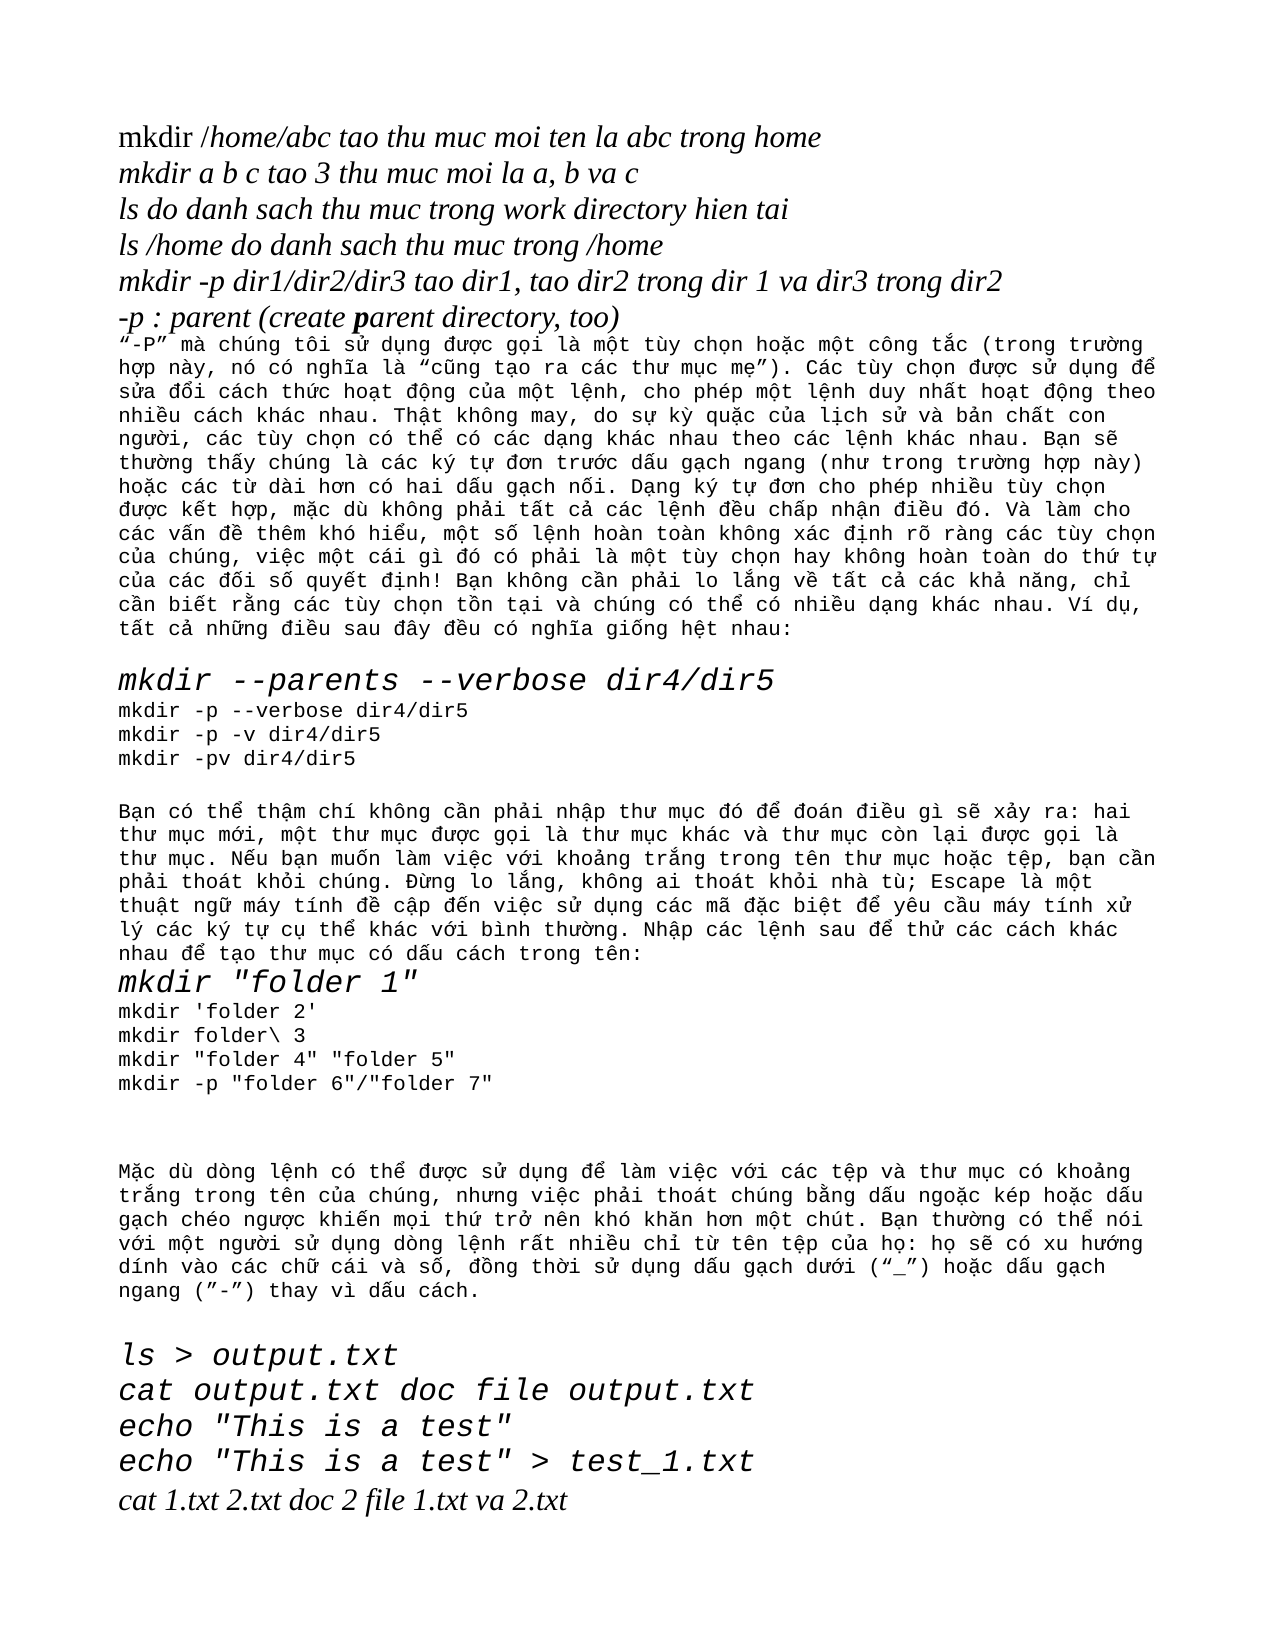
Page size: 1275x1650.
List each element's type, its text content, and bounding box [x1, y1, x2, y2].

text mkdir a b c tao 3 thu muc moi la a, b va c [118, 154, 1157, 190]
text mkdir --parents --verbose dir4/dir5 [118, 665, 1157, 700]
text ls > output.txt [118, 1339, 1157, 1375]
text mkdir "folder 4" "folder 5" [118, 1049, 1157, 1072]
text mkdir "folder 1" [118, 966, 1157, 1002]
text mkdir folder\ 3 [118, 1025, 1157, 1049]
text “-P” mà chúng tôi sử dụng được gọi là một tùy chọn hoặc một công tắc (trong trường hợp này, nó có nghĩa là “cũng tạo ra các thư mục mẹ”). Các tùy chọn được sử dụng để sửa đổi cách thức hoạt động của một lệnh, cho phép một lệnh duy nhất hoạt động theo nhiều cách khác nhau. Thật không may, do sự kỳ quặc của lịch sử và bản chất con người, các tùy chọn có thể có các dạng khác nhau theo các lệnh khác nhau. Bạn sẽ thường thấy chúng là các ký tự đơn trước dấu gạch ngang (như trong trường hợp này) hoặc các từ dài hơn có hai dấu gạch nối. Dạng ký tự đơn cho phép nhiều tùy chọn được kết hợp, mặc dù không phải tất cả các lệnh đều chấp nhận điều đó. Và làm cho các vấn đề thêm khó hiểu, một số lệnh hoàn toàn không xác định rõ ràng các tùy chọn của chúng, việc một cái gì đó có phải là một tùy chọn hay không hoàn toàn do thứ tự của các đối số quyết định! Bạn không cần phải lo lắng về tất cả các khả năng, chỉ cần biết rằng các tùy chọn tồn tại và chúng có thể có nhiều dạng khác nhau. Ví dụ, tất cả những điều sau đây đều có nghĩa giống hệt nhau: [118, 334, 1157, 641]
text mkdir -p "folder 6"/"folder 7" [118, 1072, 1157, 1096]
text mkdir 'folder 2' [118, 1002, 1157, 1025]
text mkdir -p dir1/dir2/dir3 tao dir1, tao dir2 trong dir 1 va dir3 trong dir2 [118, 262, 1157, 298]
text ls /home do danh sach thu muc trong /home [118, 226, 1157, 262]
text mkdir /home/abc tao thu muc moi ten la abc trong home [118, 118, 1157, 154]
text echo "This is a test" > test_1.txt [118, 1446, 1157, 1481]
text Bạn có thể thậm chí không cần phải nhập thư mục đó để đoán điều gì sẽ xảy ra: hai thư mục mới, một thư mục được gọi là thư mục khác và thư mục còn lại được gọi là thư mục. Nếu bạn muốn làm việc với khoảng trắng trong tên thư mục hoặc tệp, bạn cần phải thoát khỏi chúng. Đừng lo lắng, không ai thoát khỏi nhà tù; Escape là một thuật ngữ máy tính đề cập đến việc sử dụng các mã đặc biệt để yêu cầu máy tính xử lý các ký tự cụ thể khác với bình thường. Nhập các lệnh sau để thử các cách khác nhau để tạo thư mục có dấu cách trong tên: [118, 801, 1157, 966]
text cat 1.txt 2.txt doc 2 file 1.txt va 2.txt [118, 1481, 1157, 1517]
text echo "This is a test" [118, 1410, 1157, 1446]
text cat output.txt doc file output.txt [118, 1375, 1157, 1410]
text ls do danh sach thu muc trong work directory hien tai [118, 190, 1157, 226]
text mkdir -p -v dir4/dir5 [118, 724, 1157, 747]
text Mặc dù dòng lệnh có thể được sử dụng để làm việc với các tệp và thư mục có khoảng trắng trong tên của chúng, nhưng việc phải thoát chúng bằng dấu ngoặc kép hoặc dấu gạch chéo ngược khiến mọi thứ trở nên khó khăn hơn một chút. Bạn thường có thể nói với một người sử dụng dòng lệnh rất nhiều chỉ từ tên tệp của họ: họ sẽ có xu hướng dính vào các chữ cái và số, đồng thời sử dụng dấu gạch dưới (“_”) hoặc dấu gạch ngang (”-”) thay vì dấu cách. [118, 1162, 1157, 1303]
text mkdir -p --verbose dir4/dir5 [118, 700, 1157, 724]
text mkdir -pv dir4/dir5 [118, 747, 1157, 771]
text -p : parent (create parent directory, too) [118, 298, 1157, 334]
